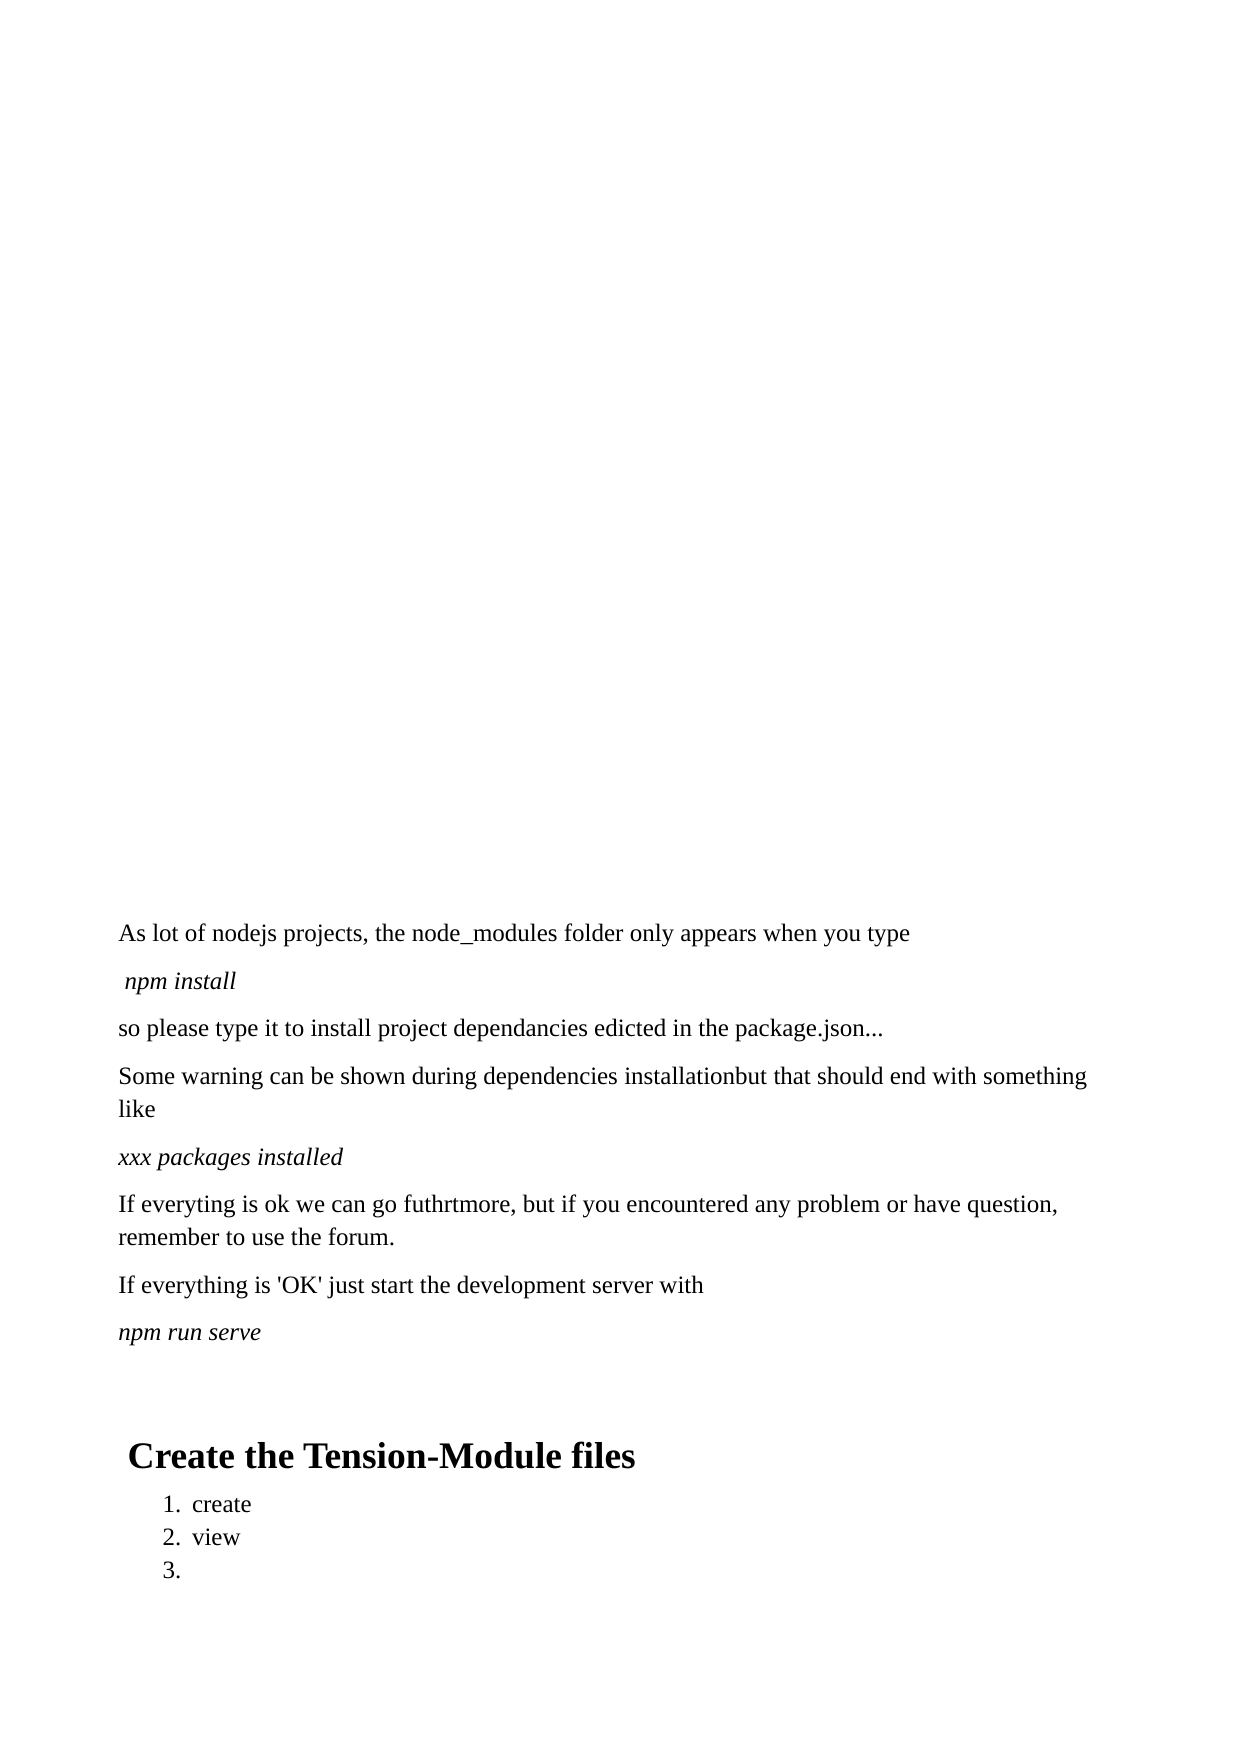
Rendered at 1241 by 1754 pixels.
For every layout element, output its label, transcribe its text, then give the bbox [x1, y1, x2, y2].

text As lot of nodejs projects, the node_modules folder only appears when you type [118, 918, 1122, 947]
text Some warning can be shown during dependencies installationbut that should end with something like [118, 1061, 1122, 1123]
text so please type it to install project dependancies edicted in the package.json... [118, 1013, 1122, 1042]
list create [162, 1489, 1122, 1518]
text npm run serve [118, 1317, 1122, 1346]
list view [162, 1522, 1122, 1551]
subtitle Create the Tension-Module files [118, 1433, 1122, 1477]
text If everything is 'OK' just start the development server with [118, 1270, 1122, 1299]
text If everyting is ok we can go futhrtmore, but if you encountered any problem or have question, remember to use the forum. [118, 1189, 1122, 1251]
text npm install [118, 966, 1122, 994]
text xxx packages installed [118, 1142, 1122, 1170]
